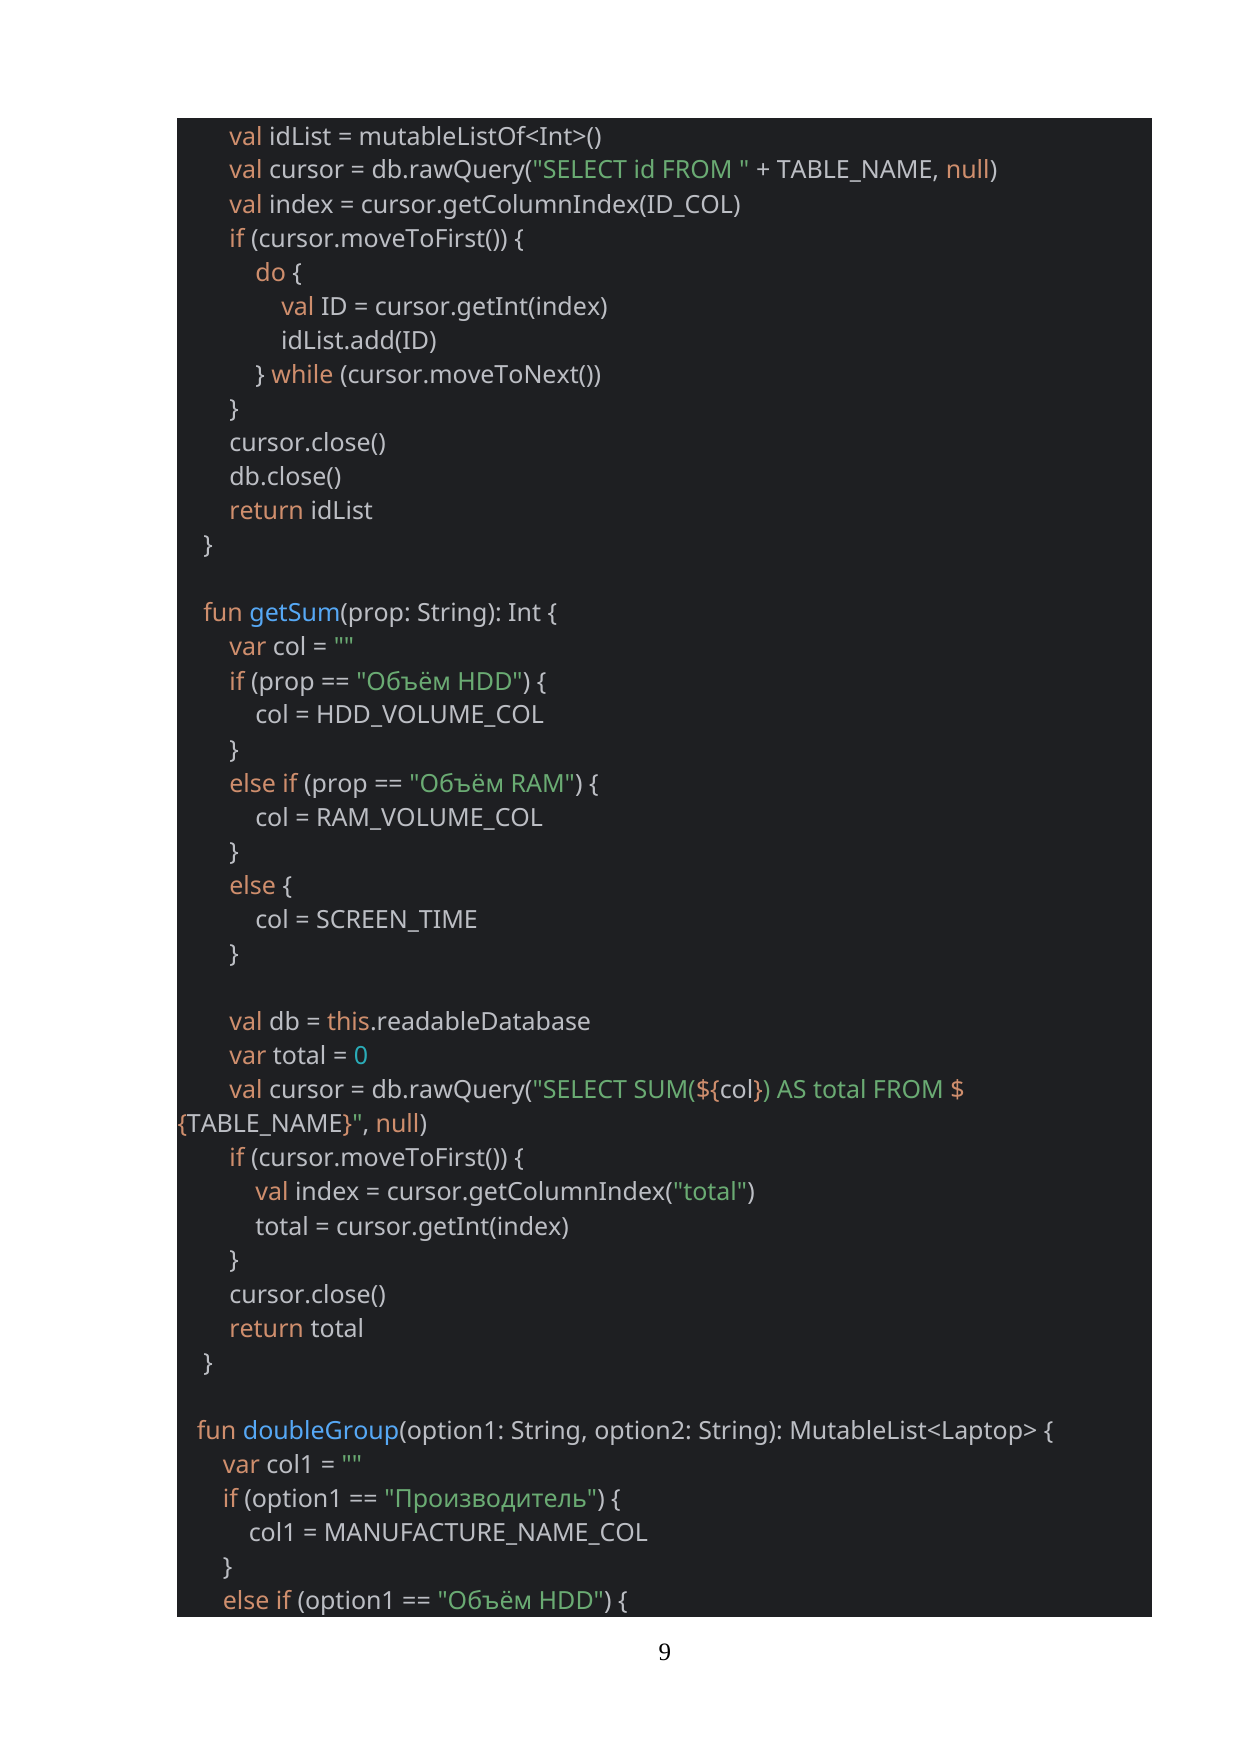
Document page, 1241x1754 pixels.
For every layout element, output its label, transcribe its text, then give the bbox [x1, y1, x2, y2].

text val idList = mutableListOf<Int>() val cursor = db.rawQuery("SELECT id FROM " + TABLE_NAME, null) val index = cursor.getColumnIndex(ID_COL) if (cursor.moveToFirst()) { do { val ID = cursor.getInt(index) idList.add(ID) } while (cursor.moveToNext()) } cursor.close() db.close() return idList } fun getSum(prop: String): Int { var col = "" if (prop == "Объём HDD") { col = HDD_VOLUME_COL } else if (prop == "Объём RAM") { col = RAM_VOLUME_COL } else { col = SCREEN_TIME } val db = this.readableDatabase var total = 0 val cursor = db.rawQuery("SELECT SUM(${col}) AS total FROM ${TABLE_NAME}", null) if (cursor.moveToFirst()) { val index = cursor.getColumnIndex("total") total = cursor.getInt(index) } cursor.close() return total } fun doubleGroup(option1: String, option2: String): MutableList<Laptop> { var col1 = "" if (option1 == "Производитель") { col1 = MANUFACTURE_NAME_COL } else if (option1 == "Объём HDD") { [177, 118, 1152, 1617]
